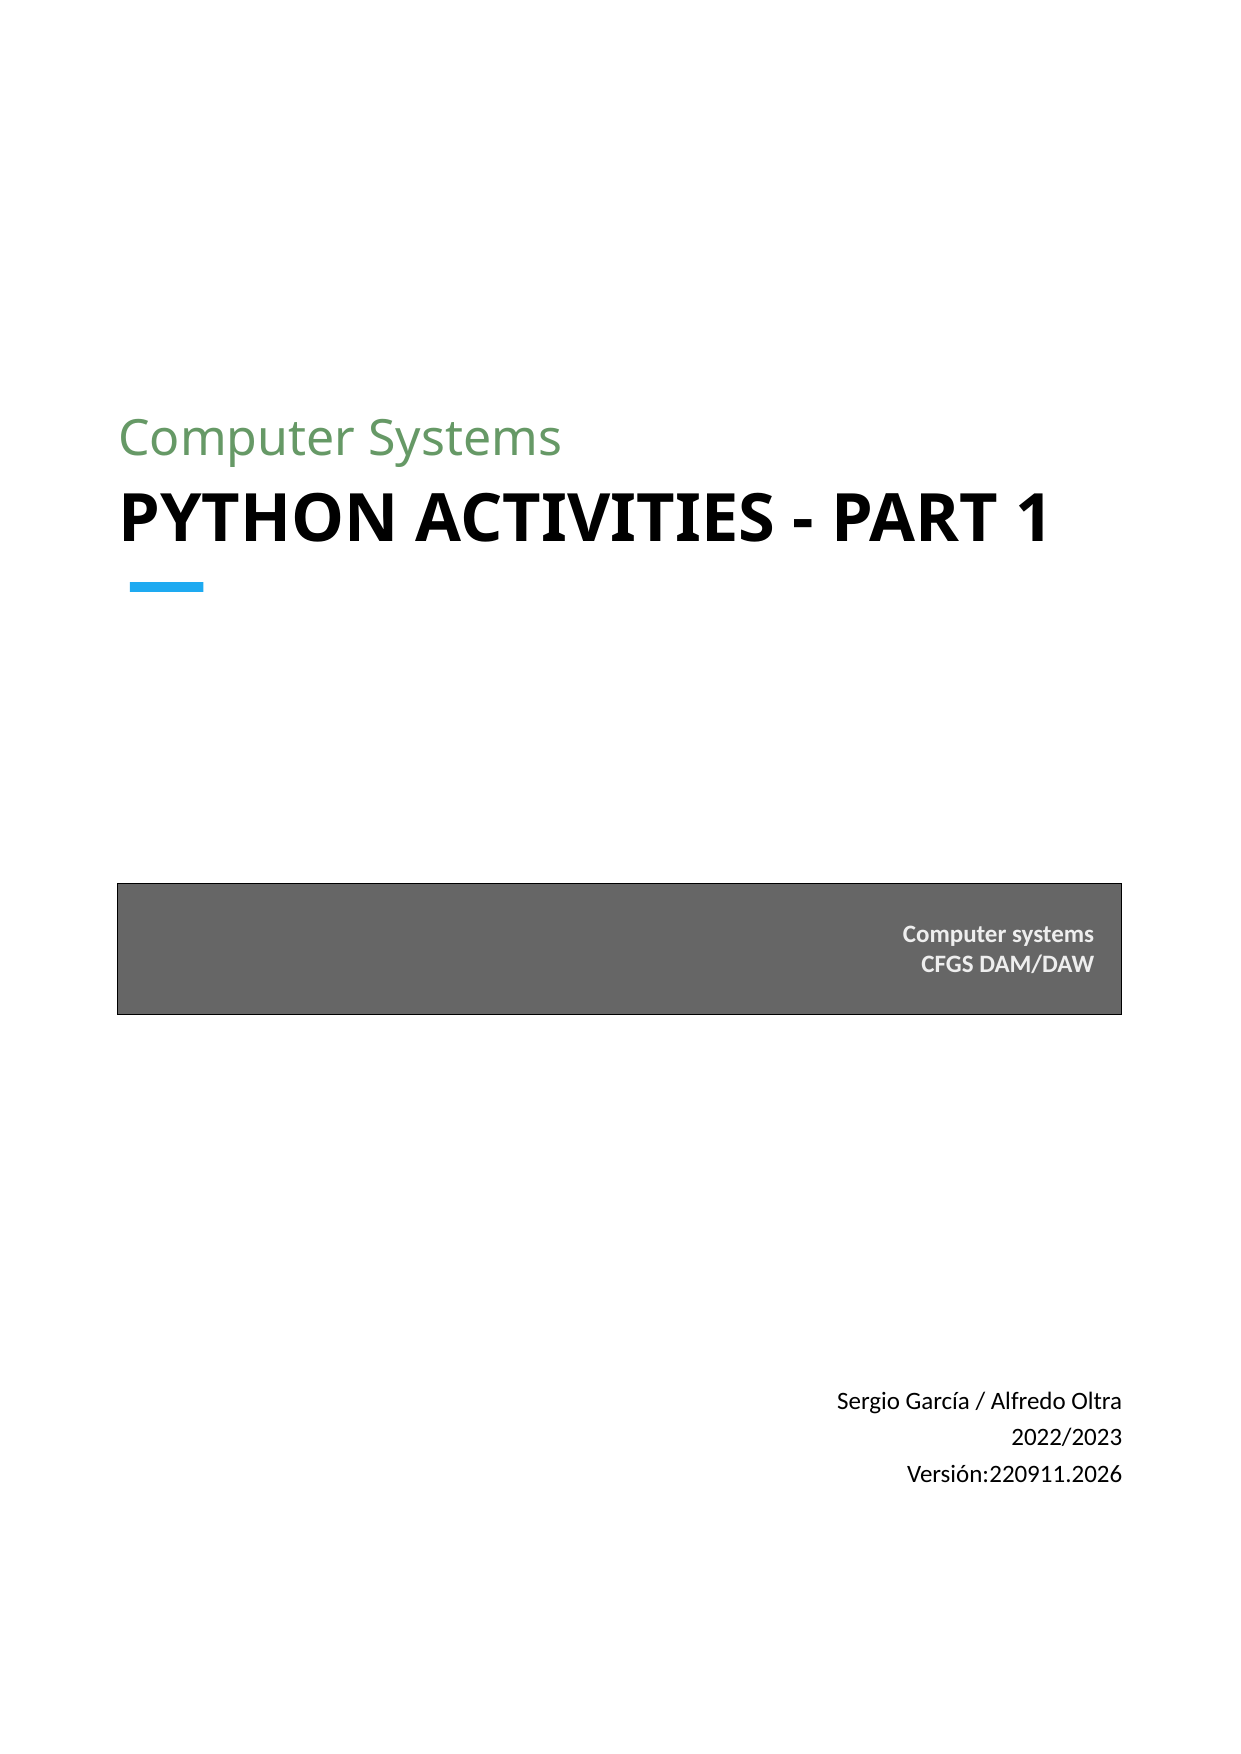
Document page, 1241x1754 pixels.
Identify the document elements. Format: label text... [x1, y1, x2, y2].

text 2022/2023 [118, 1421, 1122, 1452]
text Versión:220911.2024 [118, 1458, 1122, 1488]
picture [129, 582, 204, 592]
text Computer systems [121, 918, 1094, 948]
text Computer Systems Python Activities - Part 1 [118, 402, 1122, 561]
text CFGS DAM/DAW [121, 948, 1094, 979]
text Sergio García / Alfredo Oltra [231, 1385, 1122, 1415]
